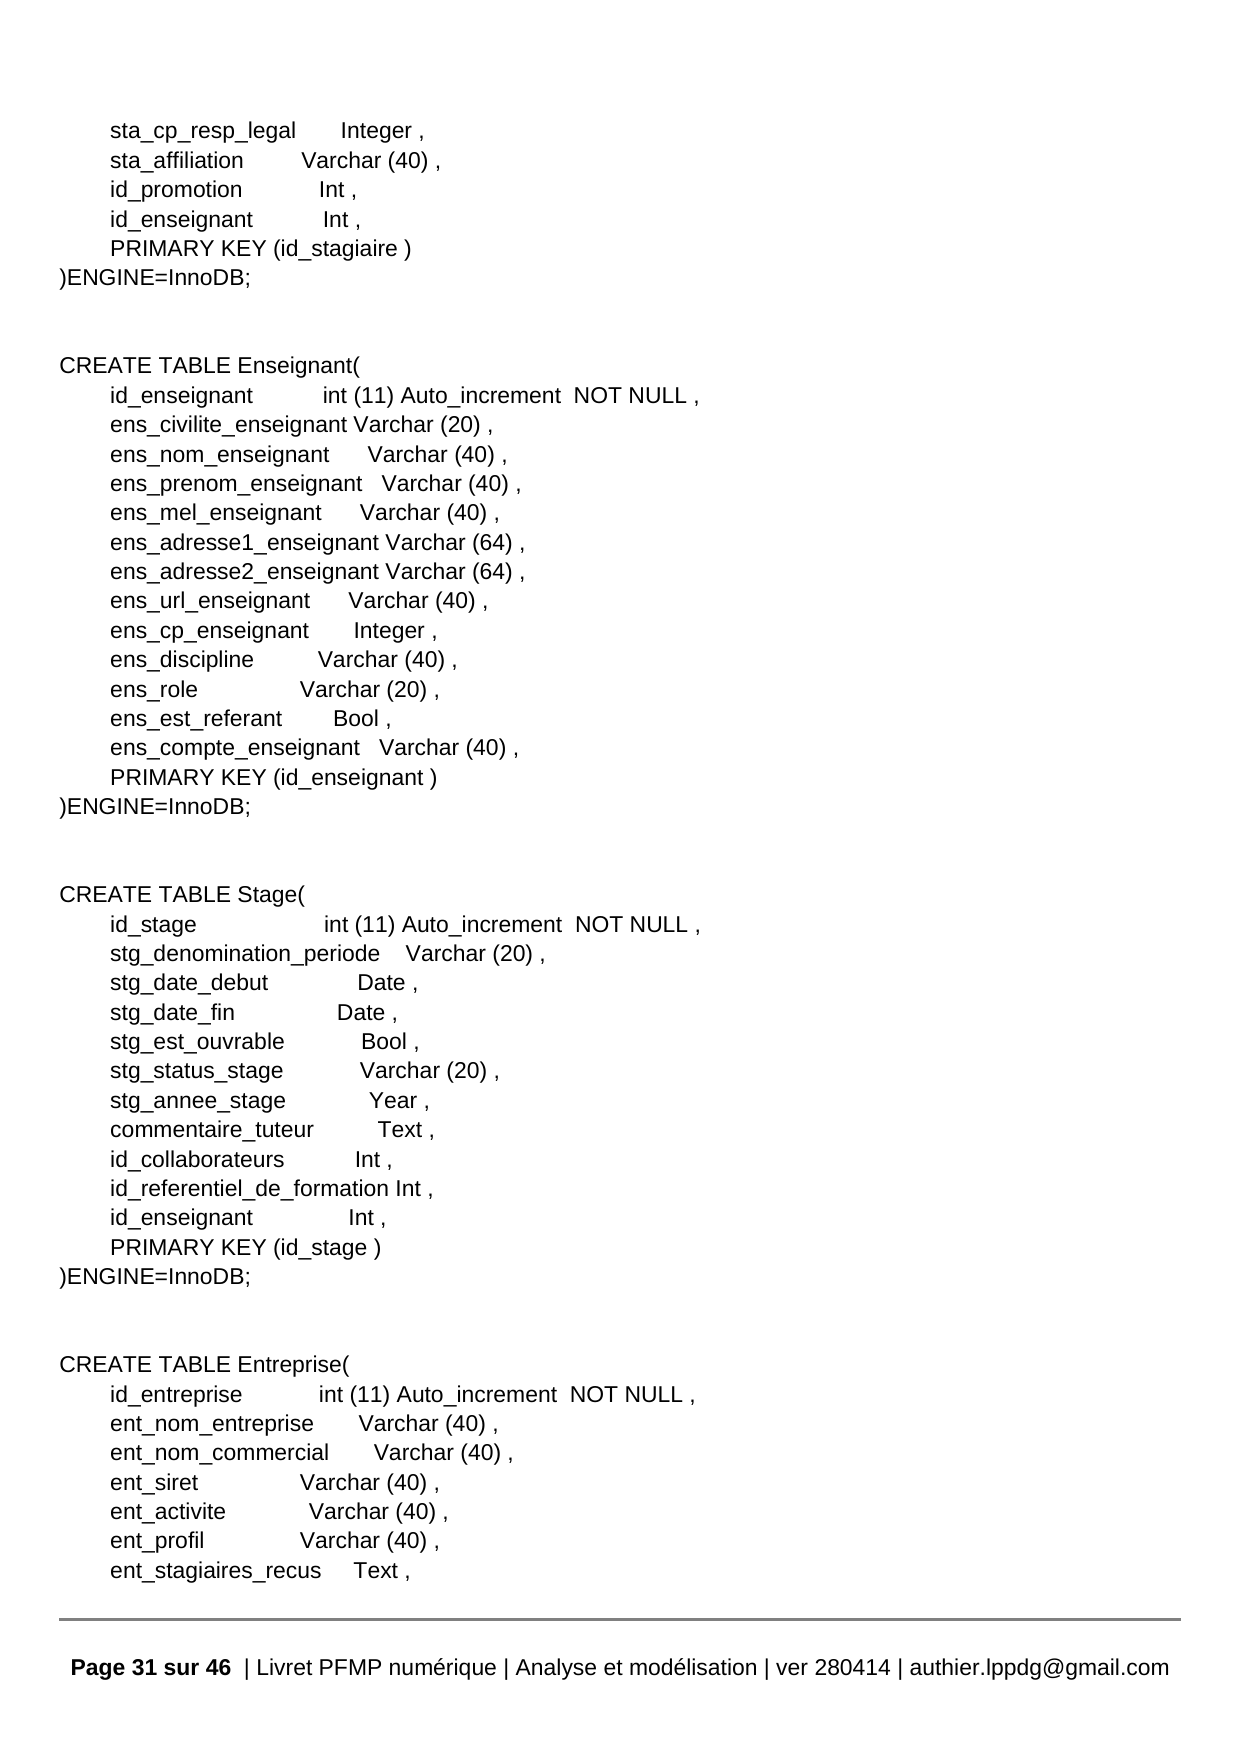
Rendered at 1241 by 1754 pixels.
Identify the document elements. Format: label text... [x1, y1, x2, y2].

text ens_adresse2_enseignant Varchar (64) , [59, 559, 1181, 584]
text id_enseignant Int , [59, 206, 1181, 232]
text ens_mel_enseignant Varchar (40) , [59, 500, 1181, 526]
text stg_est_ouvrable Bool , [59, 1029, 1181, 1054]
text stg_date_fin Date , [59, 999, 1181, 1025]
text id_referentiel_de_formation Int , [59, 1176, 1181, 1201]
text PRIMARY KEY (id_stage ) [59, 1234, 1181, 1260]
text )ENGINE=InnoDB; [59, 794, 1181, 819]
text stg_date_debut Date , [59, 970, 1181, 996]
text ens_nom_enseignant Varchar (40) , [59, 441, 1181, 467]
text id_stage int (11) Auto_increment NOT NULL , [59, 911, 1181, 937]
text ent_activite Varchar (40) , [59, 1499, 1181, 1524]
text sta_cp_resp_legal Integer , [59, 118, 1181, 144]
text ens_discipline Varchar (40) , [59, 647, 1181, 672]
text id_enseignant int (11) Auto_increment NOT NULL , [59, 382, 1181, 408]
text CREATE TABLE Enseignant( [59, 353, 1181, 379]
text PRIMARY KEY (id_enseignant ) [59, 764, 1181, 790]
text ens_civilite_enseignant Varchar (20) , [59, 412, 1181, 437]
text id_collaborateurs Int , [59, 1146, 1181, 1172]
text id_promotion Int , [59, 177, 1181, 202]
text commentaire_tuteur Text , [59, 1117, 1181, 1142]
text )ENGINE=InnoDB; [59, 265, 1181, 291]
text ent_nom_commercial Varchar (40) , [59, 1440, 1181, 1466]
text ent_siret Varchar (40) , [59, 1469, 1181, 1495]
text )ENGINE=InnoDB; [59, 1264, 1181, 1289]
text ens_url_enseignant Varchar (40) , [59, 588, 1181, 614]
text ent_profil Varchar (40) , [59, 1528, 1181, 1554]
text CREATE TABLE Entreprise( [59, 1352, 1181, 1377]
text PRIMARY KEY (id_stagiaire ) [59, 236, 1181, 261]
text stg_annee_stage Year , [59, 1087, 1181, 1113]
text id_entreprise int (11) Auto_increment NOT NULL , [59, 1381, 1181, 1407]
text sta_affiliation Varchar (40) , [59, 147, 1181, 173]
text ens_prenom_enseignant Varchar (40) , [59, 471, 1181, 496]
text ens_adresse1_enseignant Varchar (64) , [59, 529, 1181, 555]
text ens_role Varchar (20) , [59, 676, 1181, 702]
text id_enseignant Int , [59, 1205, 1181, 1231]
text CREATE TABLE Stage( [59, 882, 1181, 907]
text ent_stagiaires_recus Text , [59, 1557, 1181, 1583]
text ens_est_referant Bool , [59, 706, 1181, 731]
text stg_denomination_periode Varchar (20) , [59, 941, 1181, 966]
text ent_nom_entreprise Varchar (40) , [59, 1411, 1181, 1436]
text ens_compte_enseignant Varchar (40) , [59, 735, 1181, 761]
text stg_status_stage Varchar (20) , [59, 1058, 1181, 1084]
text ens_cp_enseignant Integer , [59, 617, 1181, 643]
